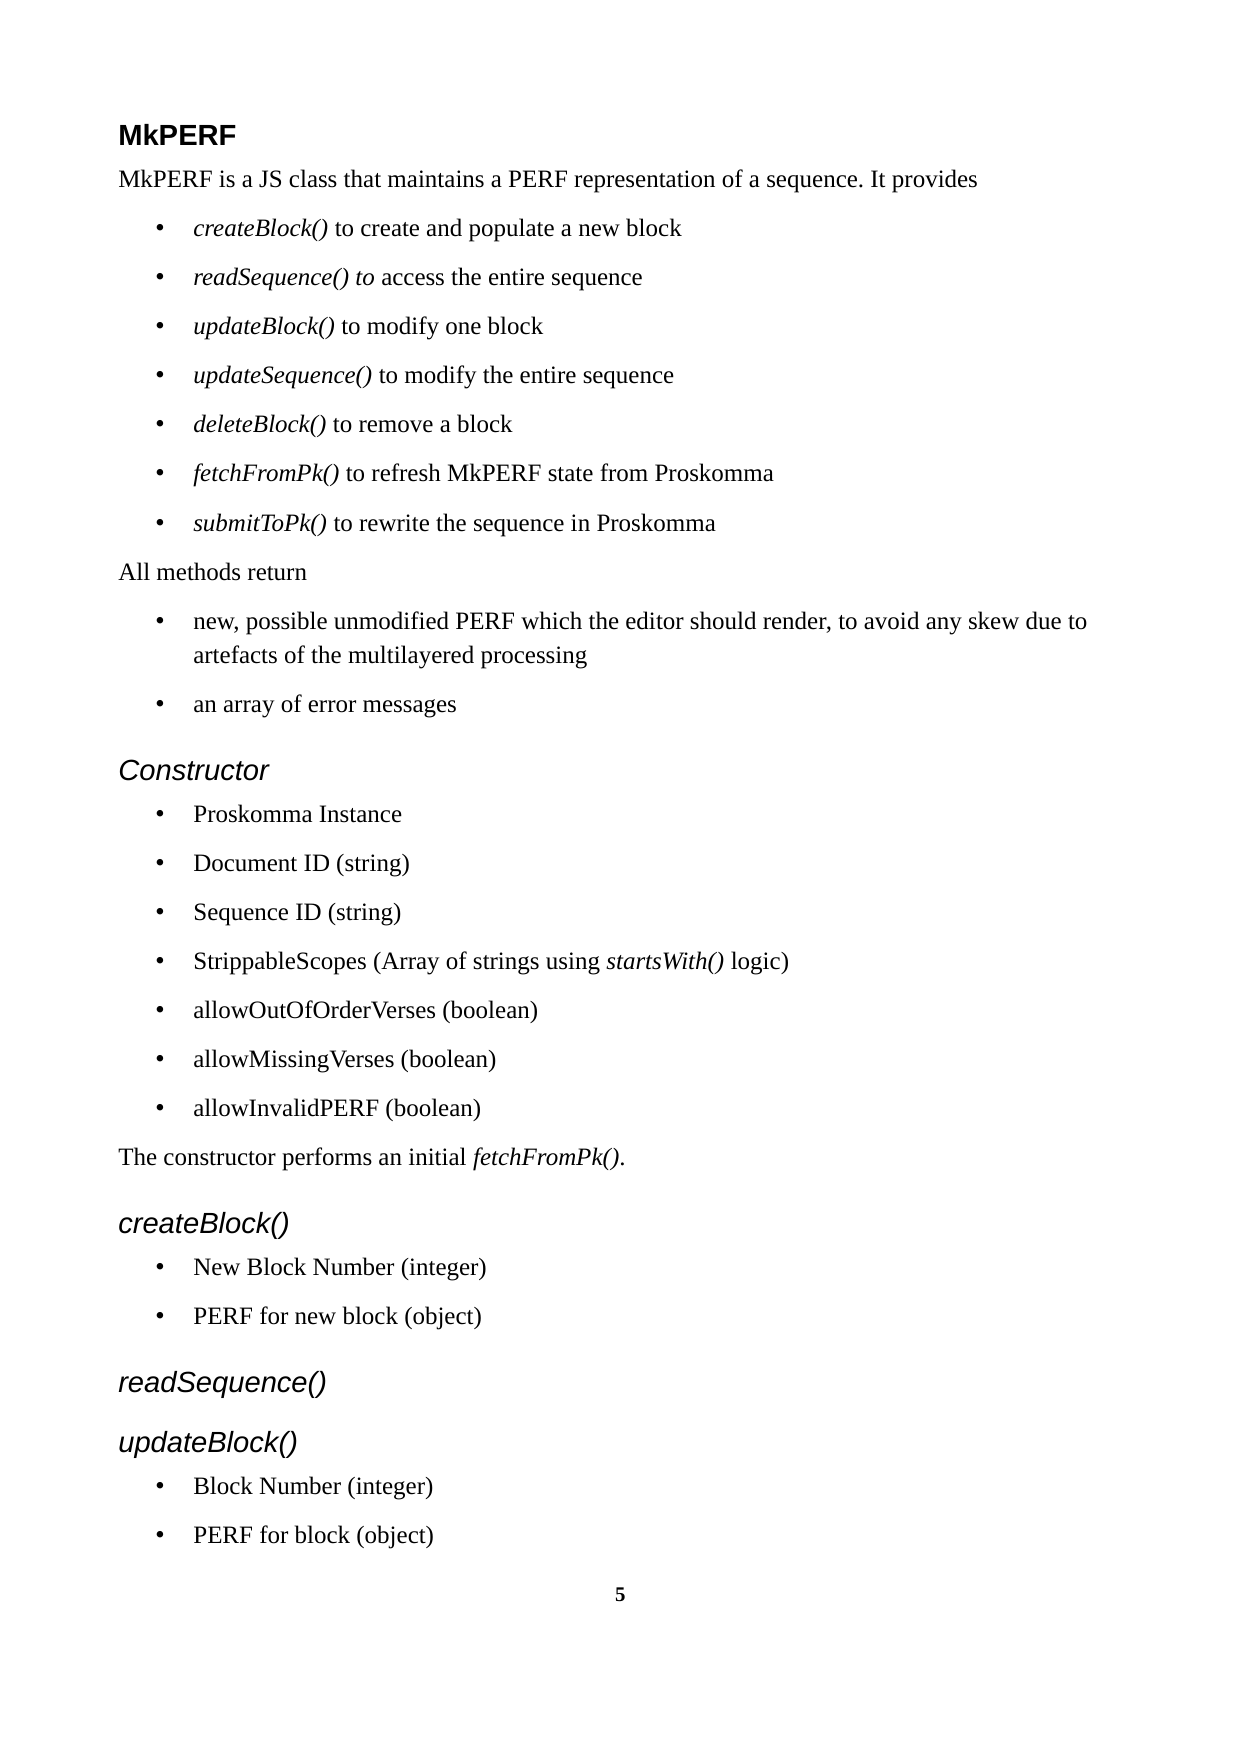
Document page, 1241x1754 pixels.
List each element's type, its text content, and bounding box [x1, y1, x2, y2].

list updateSequence() to modify the entire sequence [156, 360, 1122, 389]
list StrippableScopes (Array of strings using startsWith() logic) [156, 946, 1122, 975]
list updateBlock() to modify one block [156, 311, 1122, 340]
list PERF for new block (object) [156, 1301, 1122, 1330]
subtitle Constructor [118, 753, 1122, 786]
list fetchFromPk() to refresh MkPERF state from Proskomma [156, 458, 1122, 487]
list New Block Number (integer) [156, 1252, 1122, 1281]
list allowInvalidPERF (boolean) [156, 1093, 1122, 1122]
subtitle MkPERF [118, 118, 1122, 152]
list Proskomma Instance [156, 799, 1122, 828]
text The constructor performs an initial fetchFromPk(). [118, 1142, 1122, 1171]
list submitToPk() to rewrite the sequence in Proskomma [156, 508, 1122, 536]
list allowMissingVerses (boolean) [156, 1044, 1122, 1073]
text All methods return [118, 557, 1122, 585]
list Document ID (string) [156, 848, 1122, 877]
subtitle updateBlock() [118, 1425, 1122, 1459]
list readSequence() to access the entire sequence [156, 262, 1122, 291]
subtitle readSequence() [118, 1365, 1122, 1398]
list createBlock() to create and populate a new block [156, 213, 1122, 242]
list an array of error messages [156, 689, 1122, 718]
list Block Number (integer) [156, 1471, 1122, 1500]
text MkPERF is a JS class that maintains a PERF representation of a sequence. It provides [118, 164, 1122, 193]
list new, possible unmodified PERF which the editor should render, to avoid any skew due to artefacts of the multilayered processing [156, 606, 1122, 669]
list allowOutOfOrderVerses (boolean) [156, 995, 1122, 1024]
list Sequence ID (string) [156, 897, 1122, 926]
list PERF for block (object) [156, 1521, 1122, 1549]
subtitle createBlock() [118, 1206, 1122, 1239]
list deleteBlock() to remove a block [156, 409, 1122, 438]
